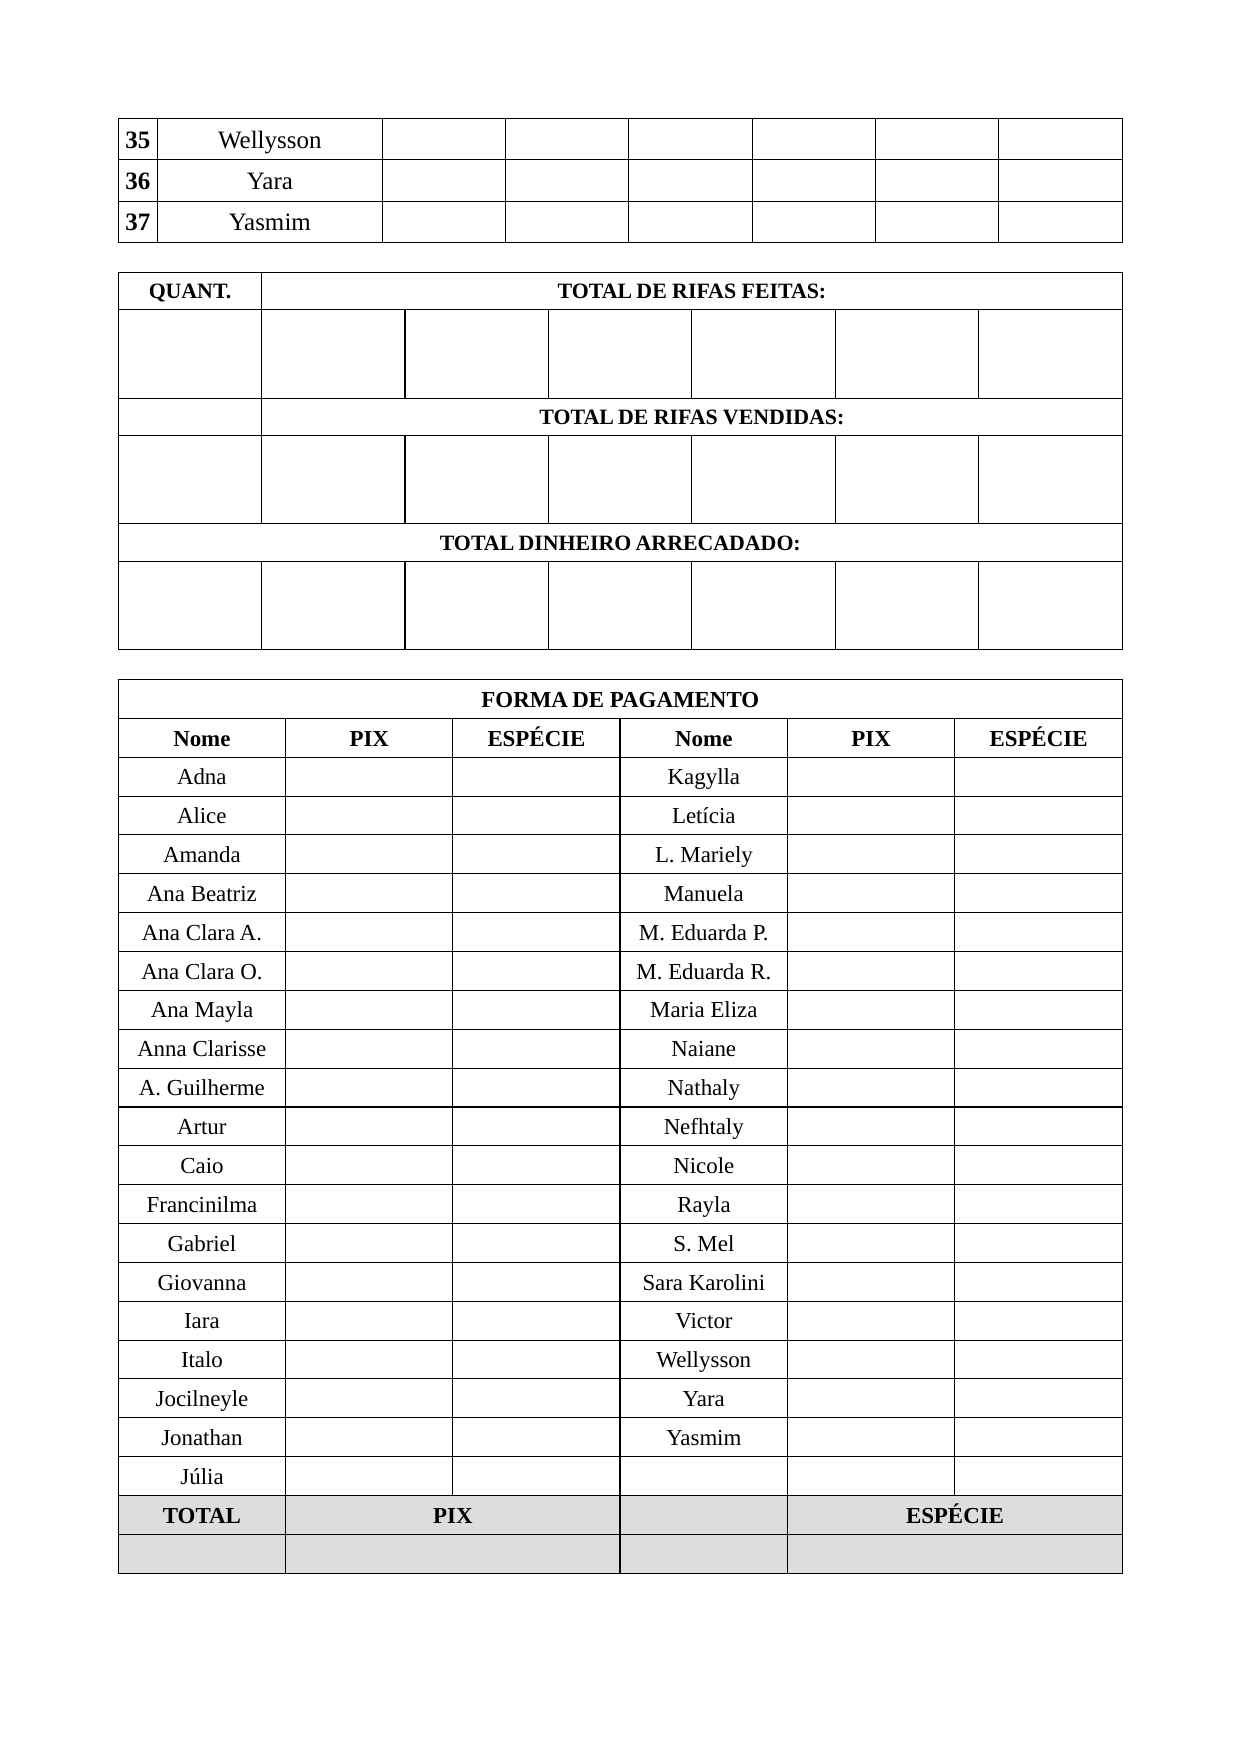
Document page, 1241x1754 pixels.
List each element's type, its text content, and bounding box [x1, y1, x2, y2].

table_cell TOTAL [119, 1496, 285, 1534]
table_cell [453, 1302, 619, 1339]
table_cell [788, 991, 954, 1029]
table_cell PIX [788, 719, 954, 757]
table_cell [453, 1224, 619, 1262]
table_cell [286, 991, 452, 1029]
table_cell [788, 1535, 1122, 1573]
table_cell Adna [119, 758, 285, 796]
table_cell [788, 1457, 954, 1495]
table_cell [453, 835, 619, 873]
table_cell [453, 1069, 619, 1106]
table_cell [788, 1030, 954, 1067]
table_cell Wellysson [158, 119, 382, 159]
table_cell [286, 1535, 619, 1573]
table_cell [955, 1030, 1122, 1067]
table_cell [836, 436, 978, 523]
table_cell Alice [119, 797, 285, 834]
table_cell [286, 1146, 452, 1184]
table_cell ESPÉCIE [453, 719, 619, 757]
table_header QUANT. [119, 273, 261, 309]
table_cell Kagylla [621, 758, 787, 796]
table_cell 36 [119, 160, 157, 201]
table_cell ESPÉCIE [955, 719, 1122, 757]
table_cell [506, 119, 628, 159]
table_cell [955, 1263, 1122, 1301]
table_cell Ana Clara O. [119, 952, 285, 990]
table_cell Nome [119, 719, 285, 757]
table_cell Sara Karolini [621, 1263, 787, 1301]
table_cell [955, 835, 1122, 873]
table_cell [286, 835, 452, 873]
table_cell [453, 913, 619, 951]
table_cell Rayla [621, 1185, 787, 1223]
table_cell Jocilneyle [119, 1379, 285, 1417]
table_cell [453, 874, 619, 912]
table_cell 35 [119, 119, 157, 159]
table_cell [955, 913, 1122, 951]
table_cell [692, 562, 835, 649]
table_cell [955, 1302, 1122, 1339]
table_cell Nicole [621, 1146, 787, 1184]
table_cell [979, 310, 1122, 397]
table_cell Gabriel [119, 1224, 285, 1262]
table_cell [506, 160, 628, 201]
table_cell [286, 952, 452, 990]
table_cell Yara [621, 1379, 787, 1417]
table_cell Jonathan [119, 1418, 285, 1456]
table_cell [383, 119, 505, 159]
table_cell [753, 160, 875, 201]
table_cell [876, 119, 998, 159]
table_cell [286, 1263, 452, 1301]
table_cell [692, 310, 835, 397]
table_cell [955, 1379, 1122, 1417]
table_cell Victor [621, 1302, 787, 1339]
table_cell [788, 874, 954, 912]
table_cell Yasmim [621, 1418, 787, 1456]
table_cell [788, 1341, 954, 1378]
table_cell ESPÉCIE [788, 1496, 1122, 1534]
table_cell [286, 1185, 452, 1223]
table_cell [788, 1069, 954, 1106]
table_cell [406, 436, 548, 523]
table_cell [286, 1030, 452, 1067]
table_cell Maria Eliza [621, 991, 787, 1029]
table_cell [788, 1108, 954, 1145]
table_cell [286, 913, 452, 951]
table_cell [788, 1379, 954, 1417]
table_cell Yara [158, 160, 382, 201]
table_cell [955, 991, 1122, 1029]
table_cell [453, 1030, 619, 1067]
table_cell [453, 1341, 619, 1378]
table_cell [788, 1263, 954, 1301]
table_cell [453, 1146, 619, 1184]
table_cell [453, 1108, 619, 1145]
table_cell [955, 797, 1122, 834]
table_cell Nome [621, 719, 787, 757]
table_cell [788, 1224, 954, 1262]
table_cell Anna Clarisse [119, 1030, 285, 1067]
table_cell Ana Beatriz [119, 874, 285, 912]
table_cell [506, 202, 628, 242]
table_cell [453, 758, 619, 796]
table_cell [955, 952, 1122, 990]
table_header TOTAL DE RIFAS FEITAS: [262, 273, 1122, 309]
table_cell Francinilma [119, 1185, 285, 1223]
table_cell [549, 562, 691, 649]
table_cell [286, 1224, 452, 1262]
table_cell [955, 1108, 1122, 1145]
table_cell [453, 797, 619, 834]
table_cell [788, 835, 954, 873]
table_cell Iara [119, 1302, 285, 1339]
table_cell Manuela [621, 874, 787, 912]
table_cell [979, 436, 1122, 523]
table_cell [836, 562, 978, 649]
table_cell [955, 1224, 1122, 1262]
table_cell [286, 1379, 452, 1417]
table_cell [788, 913, 954, 951]
table_cell [999, 202, 1122, 242]
table_cell [955, 1341, 1122, 1378]
table_header FORMA DE PAGAMENTO [119, 680, 1122, 718]
table_cell [955, 1418, 1122, 1456]
table_cell [453, 991, 619, 1029]
table_cell [453, 952, 619, 990]
table_cell Letícia [621, 797, 787, 834]
table_cell [955, 758, 1122, 796]
table_cell [979, 562, 1122, 649]
table_cell PIX [286, 719, 452, 757]
table_cell [955, 1146, 1122, 1184]
table_cell [383, 160, 505, 201]
table_cell [119, 562, 261, 649]
table_cell [286, 1418, 452, 1456]
table_cell [286, 1108, 452, 1145]
table_cell M. Eduarda P. [621, 913, 787, 951]
table_cell [453, 1418, 619, 1456]
table_cell [621, 1496, 787, 1534]
table_cell [262, 436, 404, 523]
table_cell Ana Clara A. [119, 913, 285, 951]
table_cell [119, 436, 261, 523]
table_cell [286, 1302, 452, 1339]
table_cell [119, 399, 261, 435]
table_cell [788, 1302, 954, 1339]
table_cell [119, 310, 261, 397]
table_cell [453, 1263, 619, 1301]
table_cell Italo [119, 1341, 285, 1378]
table_cell [262, 562, 404, 649]
table_cell Giovanna [119, 1263, 285, 1301]
table_cell Ana Mayla [119, 991, 285, 1029]
table_cell [788, 1418, 954, 1456]
table_cell [549, 310, 691, 397]
table_cell [262, 310, 404, 397]
table_cell [955, 1185, 1122, 1223]
table_cell [383, 202, 505, 242]
table_cell [549, 436, 691, 523]
table_cell [621, 1457, 787, 1495]
table_cell PIX [286, 1496, 619, 1534]
table_cell L. Mariely [621, 835, 787, 873]
table_cell 37 [119, 202, 157, 242]
table_cell [286, 1341, 452, 1378]
table_cell [788, 952, 954, 990]
table_cell [629, 160, 752, 201]
table_cell [629, 119, 752, 159]
table_cell [788, 758, 954, 796]
table_cell [788, 1185, 954, 1223]
table_cell [788, 1146, 954, 1184]
table_cell [453, 1185, 619, 1223]
table_cell [286, 797, 452, 834]
table_cell [453, 1379, 619, 1417]
table_cell Wellysson [621, 1341, 787, 1378]
table_cell Yasmim [158, 202, 382, 242]
table_cell [286, 1457, 452, 1495]
table_cell [621, 1535, 787, 1573]
table_cell A. Guilherme [119, 1069, 285, 1106]
table_cell [788, 797, 954, 834]
table_cell [999, 119, 1122, 159]
table_cell Júlia [119, 1457, 285, 1495]
table_cell [286, 1069, 452, 1106]
table_cell TOTAL DE RIFAS VENDIDAS: [262, 399, 1122, 435]
table_cell [753, 202, 875, 242]
table_cell [406, 562, 548, 649]
table_cell [629, 202, 752, 242]
table_cell S. Mel [621, 1224, 787, 1262]
table_cell Nathaly [621, 1069, 787, 1106]
table_cell [286, 758, 452, 796]
table_cell Artur [119, 1108, 285, 1145]
table_cell [999, 160, 1122, 201]
table_cell Caio [119, 1146, 285, 1184]
table_cell [119, 1535, 285, 1573]
table_cell [876, 202, 998, 242]
table_cell [286, 874, 452, 912]
table_cell Naiane [621, 1030, 787, 1067]
table_cell [453, 1457, 619, 1495]
table_cell Amanda [119, 835, 285, 873]
table_cell [753, 119, 875, 159]
table_cell [836, 310, 978, 397]
table_cell [692, 436, 835, 523]
table_cell Nefhtaly [621, 1108, 787, 1145]
table_cell [955, 1457, 1122, 1495]
table_cell [876, 160, 998, 201]
table_cell [955, 874, 1122, 912]
table_cell [955, 1069, 1122, 1106]
table_cell M. Eduarda R. [621, 952, 787, 990]
table_cell [406, 310, 548, 397]
table_cell TOTAL DINHEIRO ARRECADADO: [119, 524, 1122, 561]
